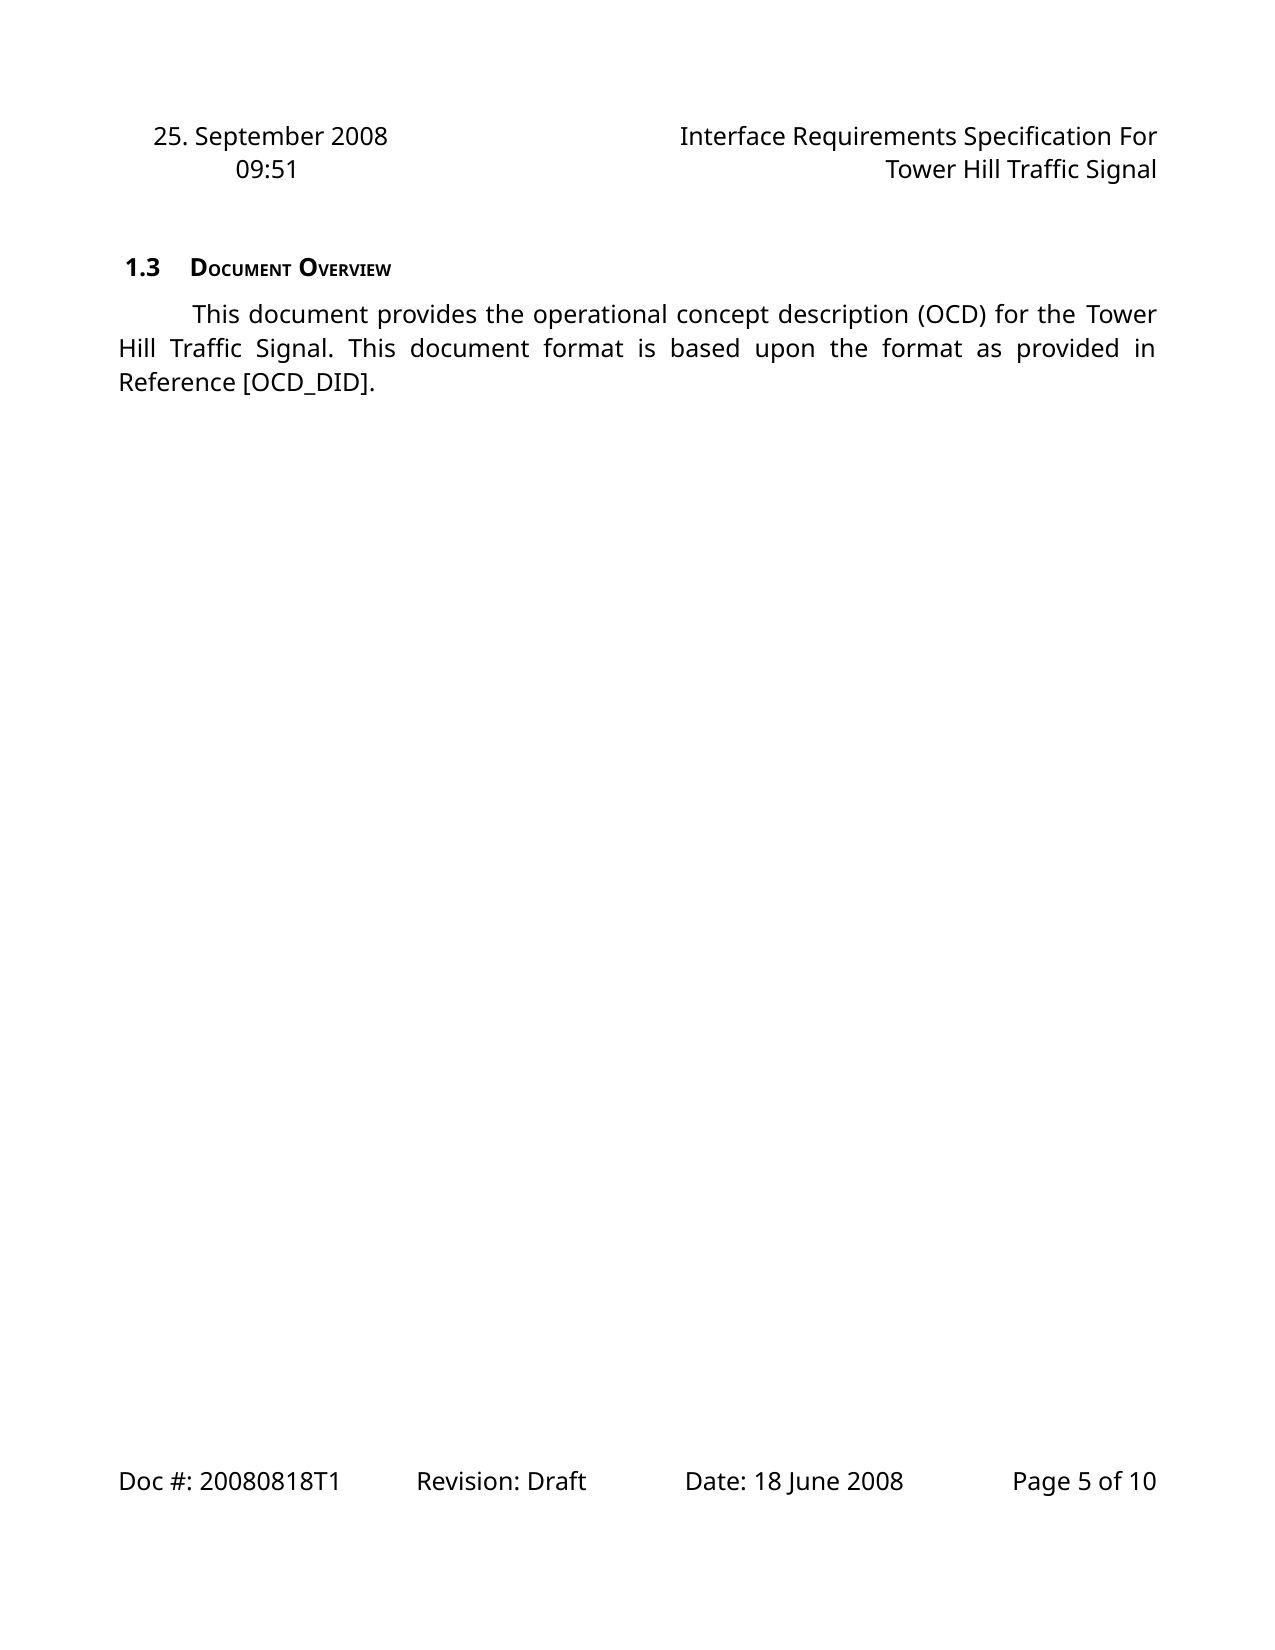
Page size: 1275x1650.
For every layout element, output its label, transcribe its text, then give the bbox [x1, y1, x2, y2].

subtitle Document Overview [118, 250, 1157, 284]
text This document provides the operational concept description (OCD) for the Tower Hill Traffic Signal. This document format is based upon the format as provided in Reference [OCD_DID]. [118, 296, 1157, 398]
